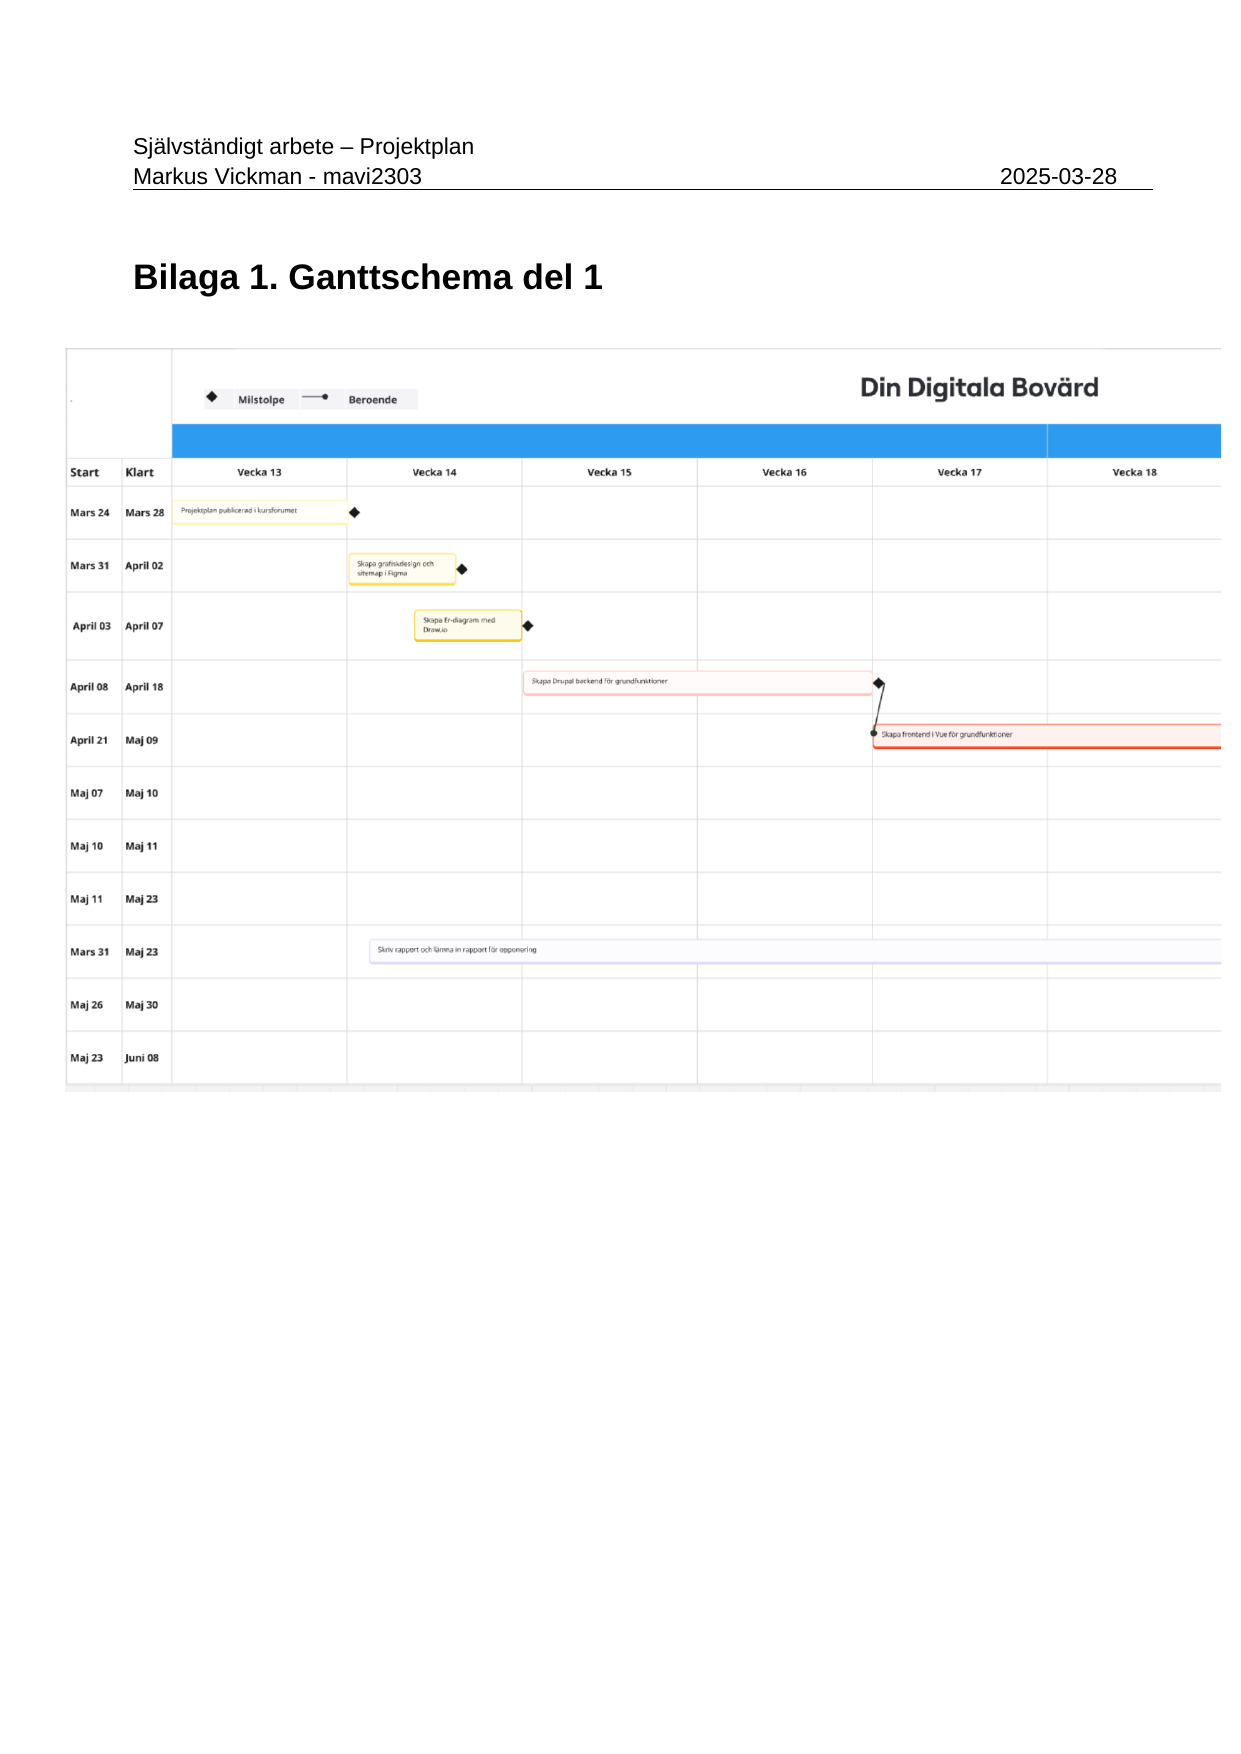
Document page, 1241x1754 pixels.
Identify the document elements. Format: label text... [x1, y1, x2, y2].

picture [65, 348, 1222, 1092]
subtitle Bilaga 1. Ganttschema del 1 [133, 256, 1153, 297]
